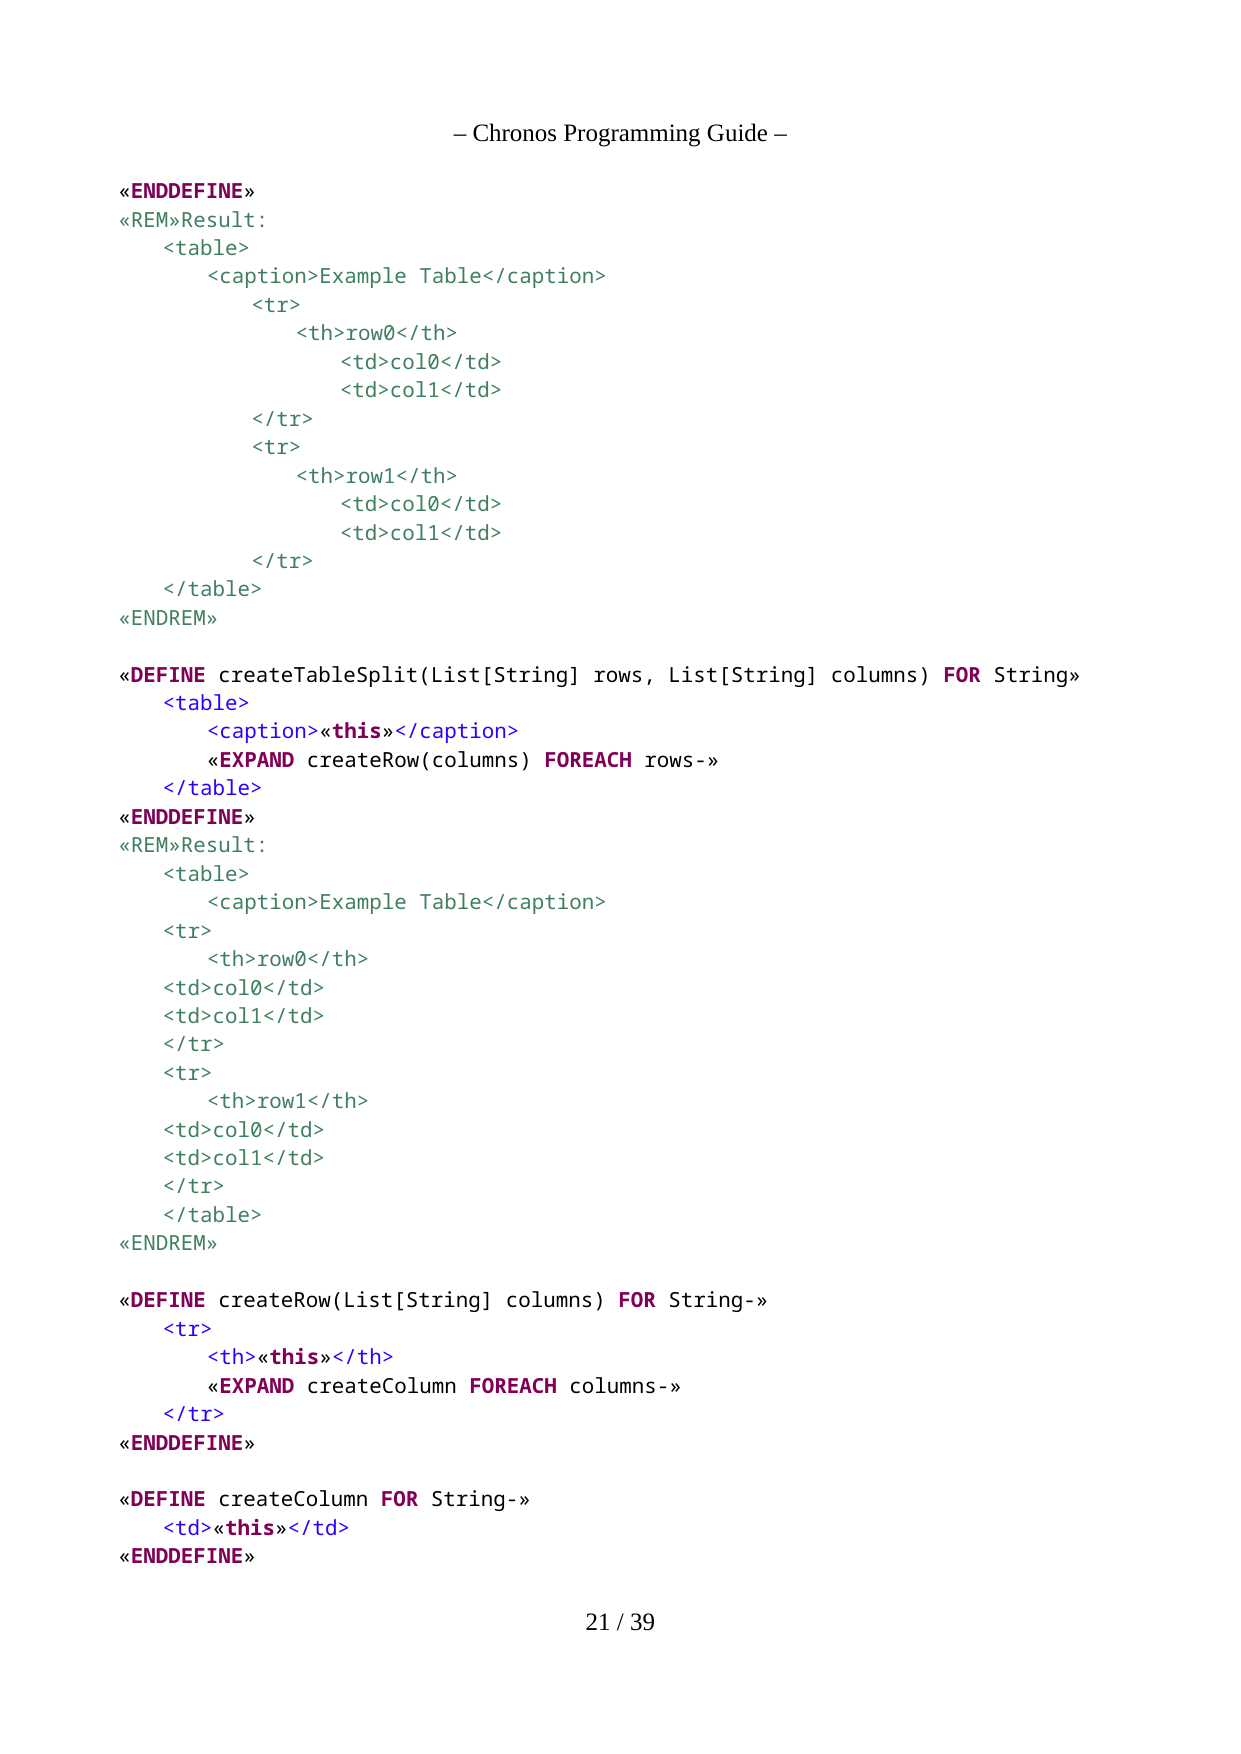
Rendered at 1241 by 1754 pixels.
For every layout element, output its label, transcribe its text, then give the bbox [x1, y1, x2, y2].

text <td>col1</td> [118, 518, 1122, 546]
text «ENDREM» [118, 1228, 1122, 1257]
text </table> [118, 1200, 1122, 1228]
text <td>col1</td> [118, 375, 1122, 404]
text «REM»Result: [118, 205, 1122, 233]
text <td>«this»</td> [118, 1513, 1122, 1541]
text </tr> [118, 1029, 1122, 1058]
text <td>col0</td> [118, 1115, 1122, 1143]
text <tr> [118, 290, 1122, 318]
text </tr> [118, 546, 1122, 574]
text <table> [118, 688, 1122, 717]
text <td>col0</td> [118, 489, 1122, 518]
text <th>row0</th> [118, 944, 1122, 973]
text «DEFINE createRow(List[String] columns) FOR String-» [118, 1285, 1122, 1314]
text <table> [118, 859, 1122, 887]
text <td>col1</td> [118, 1143, 1122, 1172]
text <table> [118, 233, 1122, 262]
text <td>col1</td> [118, 1001, 1122, 1029]
text <td>col0</td> [118, 347, 1122, 375]
text «ENDDEFINE» [118, 1428, 1122, 1456]
text <td>col0</td> [118, 973, 1122, 1001]
text <caption>Example Table</caption> [118, 887, 1122, 916]
text «ENDDEFINE» [118, 1541, 1122, 1570]
text <th>row1</th> [118, 461, 1122, 489]
text <caption>«this»</caption> [118, 717, 1122, 745]
text «DEFINE createColumn FOR String-» [118, 1484, 1122, 1513]
text </tr> [118, 1172, 1122, 1200]
text <th>«this»</th> [118, 1342, 1122, 1371]
text <caption>Example Table</caption> [118, 262, 1122, 290]
text <tr> [118, 432, 1122, 461]
text «REM»Result: [118, 830, 1122, 859]
text «DEFINE createTableSplit(List[String] rows, List[String] columns) FOR String» [118, 660, 1122, 688]
text <th>row1</th> [118, 1086, 1122, 1115]
text «ENDREM» [118, 603, 1122, 631]
text </table> [118, 773, 1122, 802]
text «EXPAND createRow(columns) FOREACH rows-» [118, 745, 1122, 773]
text «ENDDEFINE» [118, 176, 1122, 205]
text «EXPAND createColumn FOREACH columns-» [118, 1371, 1122, 1399]
text </table> [118, 574, 1122, 603]
text <th>row0</th> [118, 318, 1122, 347]
text </tr> [118, 404, 1122, 432]
text <tr> [118, 916, 1122, 944]
text «ENDDEFINE» [118, 802, 1122, 830]
text <tr> [118, 1058, 1122, 1086]
text <tr> [118, 1314, 1122, 1342]
text </tr> [118, 1399, 1122, 1428]
